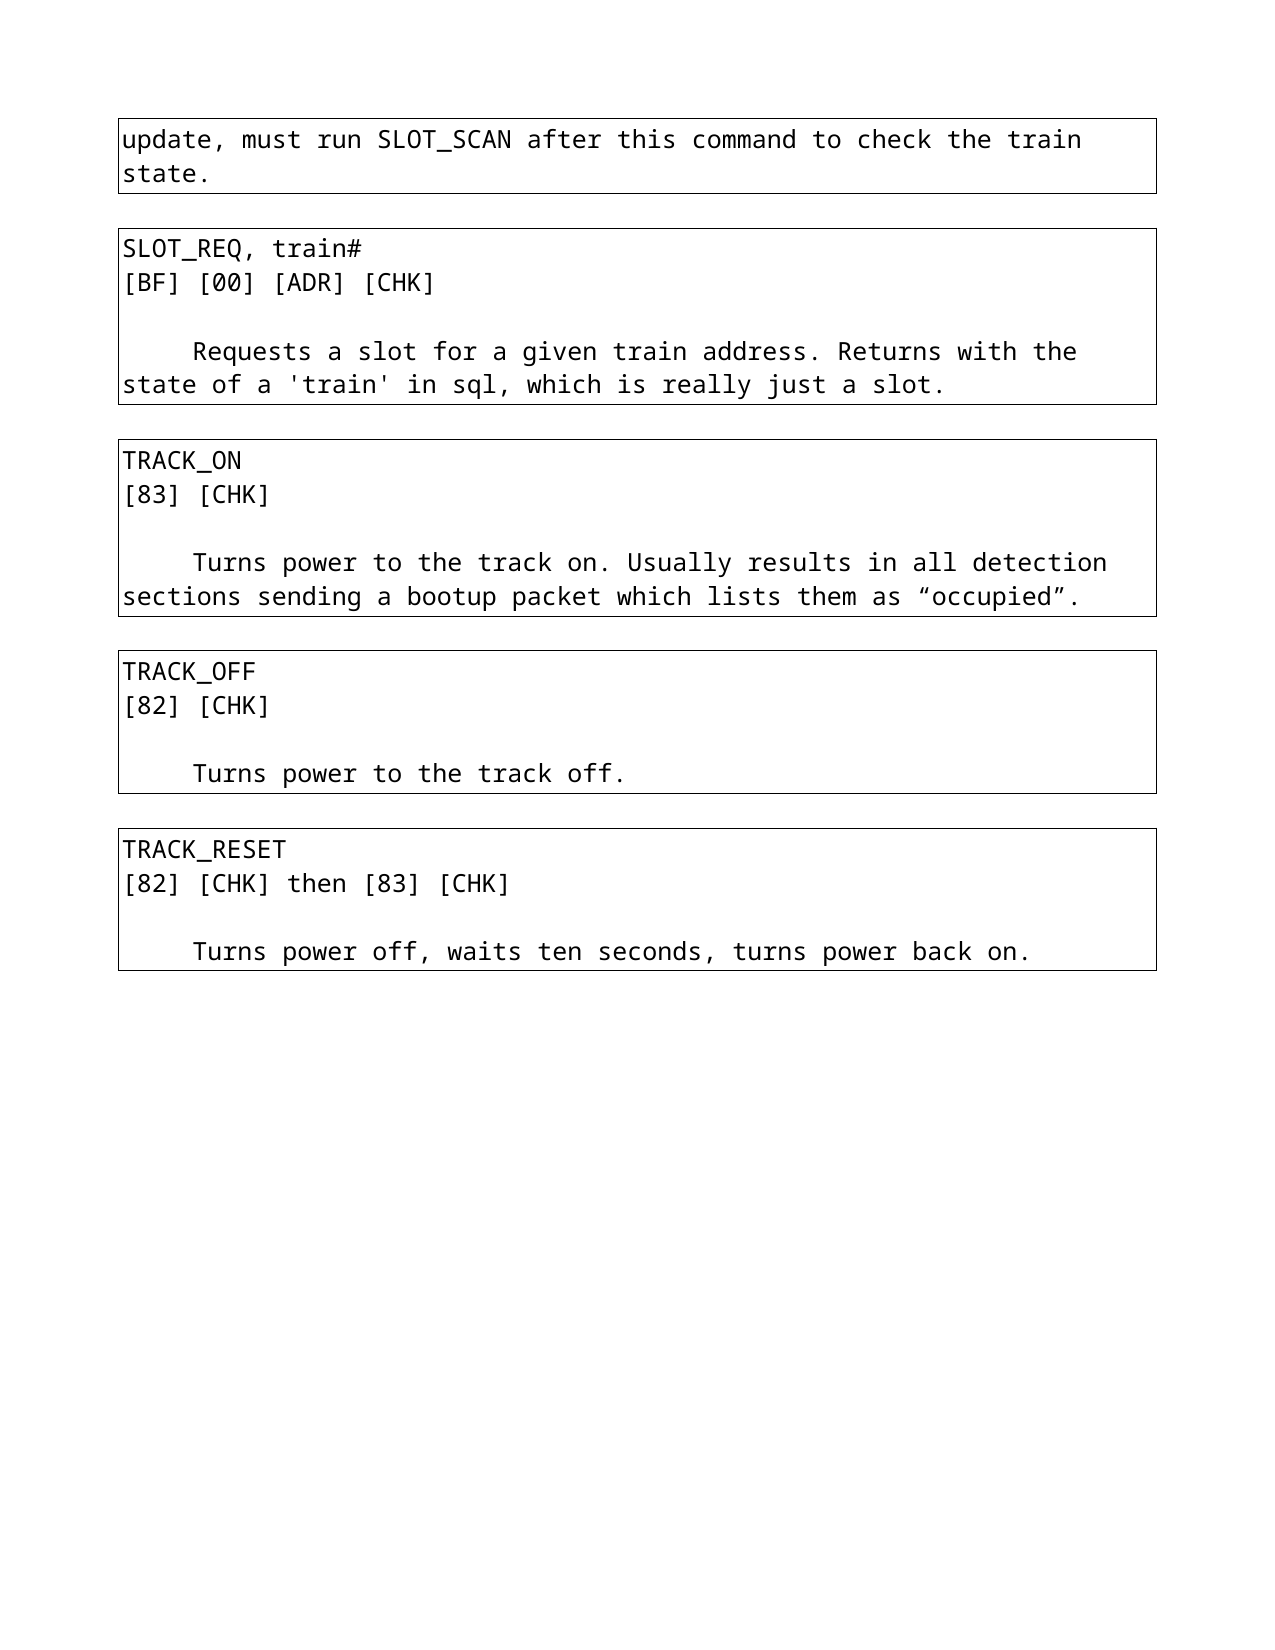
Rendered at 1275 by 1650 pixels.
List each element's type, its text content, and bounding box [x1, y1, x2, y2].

text Requests a slot for a given train address. Returns with the state of a 'train' in sql, which is really just a slot. [119, 329, 1156, 404]
text [82] [CHK] then [83] [CHK] [119, 862, 1156, 899]
text Turns power to the track off. [119, 752, 1156, 793]
text Turns power to the track on. Usually results in all detection sections sending a bootup packet which lists them as “occupied”. [119, 541, 1156, 616]
text TRACK_RESET [119, 829, 1156, 862]
text [83] [CHK] [119, 473, 1156, 511]
text TRACK_ON [119, 440, 1156, 473]
text Turns power off, waits ten seconds, turns power back on. [119, 930, 1156, 970]
text update, must run SLOT_SCAN after this command to check the train state. [119, 119, 1156, 193]
text TRACK_OFF [119, 651, 1156, 684]
text SLOT_REQ, train# [119, 229, 1156, 261]
text [82] [CHK] [119, 684, 1156, 722]
text [BF] [00] [ADR] [CHK] [119, 261, 1156, 299]
